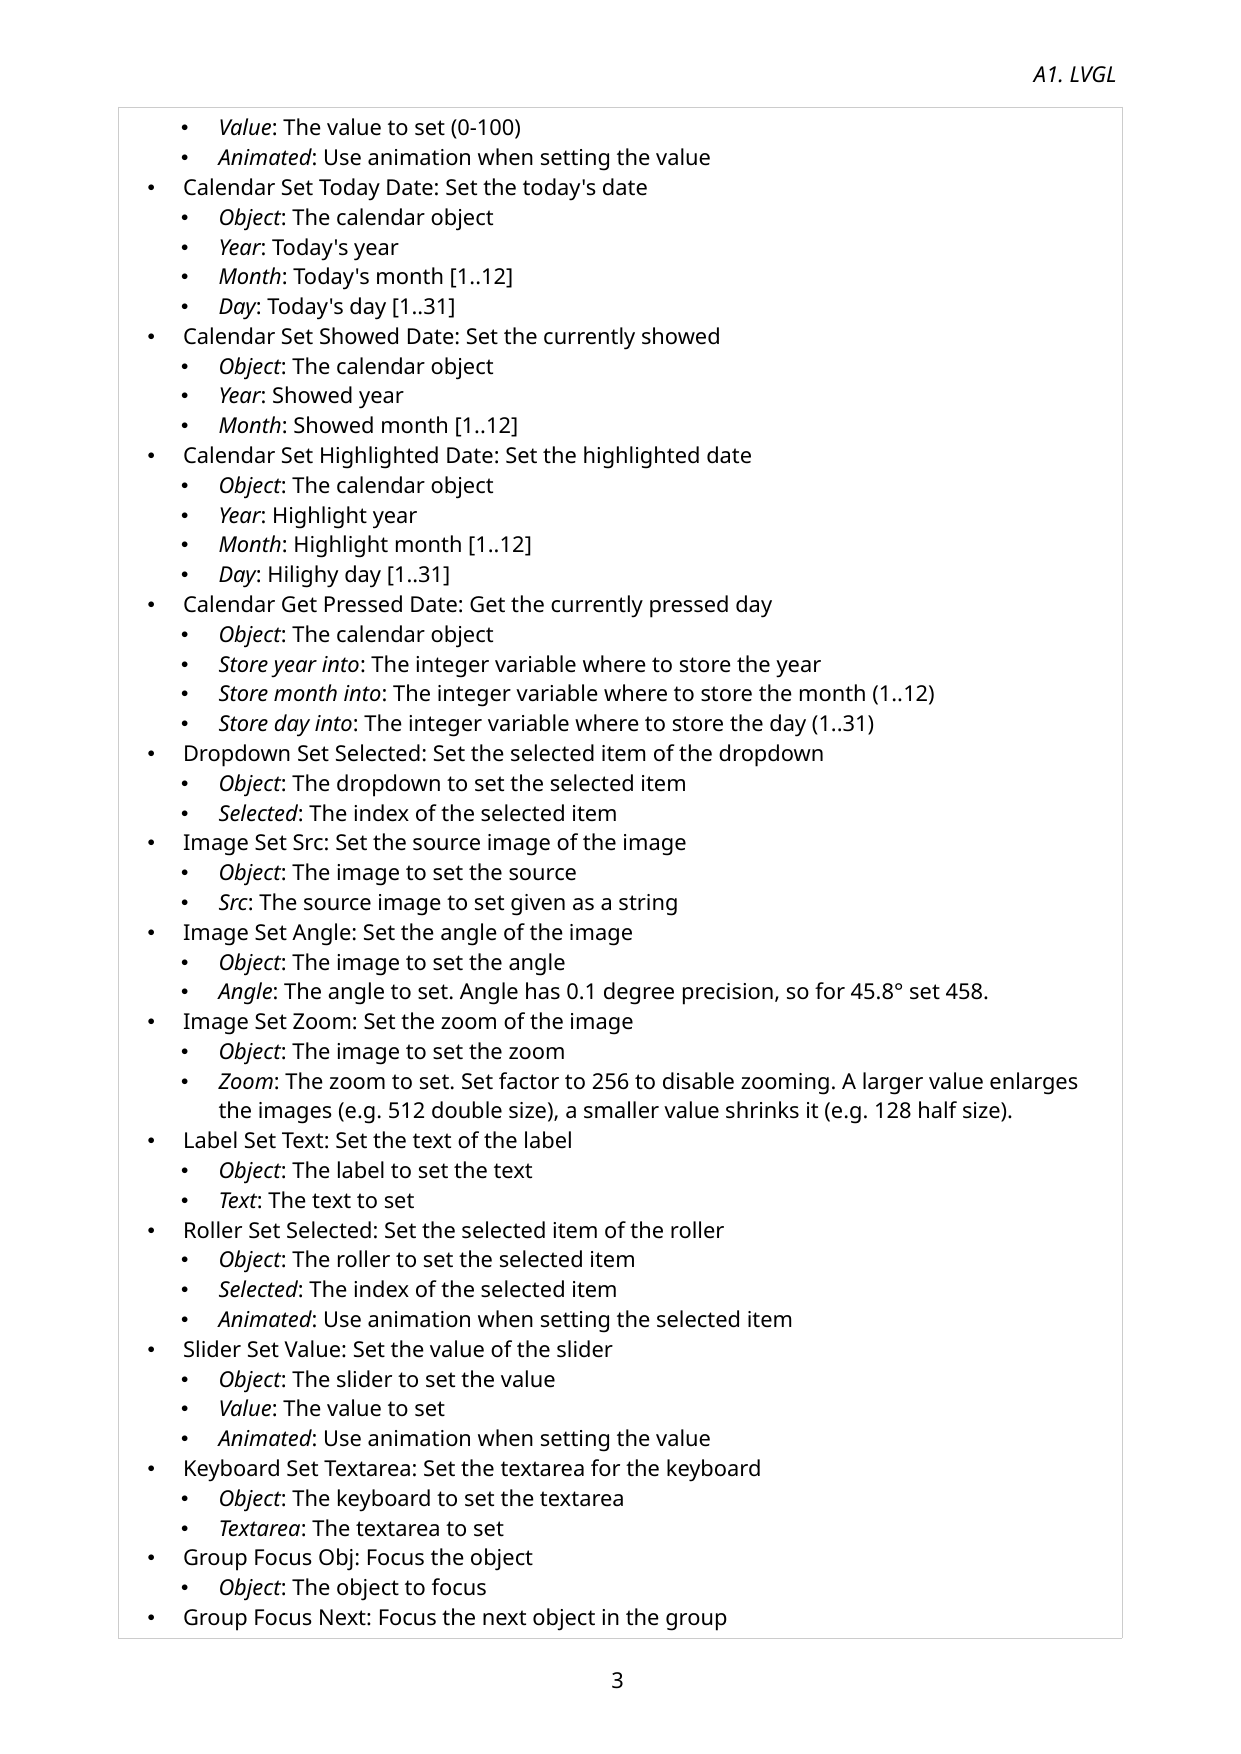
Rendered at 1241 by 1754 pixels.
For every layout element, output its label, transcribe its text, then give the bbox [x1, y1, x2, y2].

table_cell Actions Array List of actions to be executed. The following actions are available: Change Screen: Change the screen to the specified screen Screen: The screen to change to Fade mode: Selection of animation when moving from the previous page to a new page Speed: Animation duration in milliseconds Delay: Delay in milliseconds before the animation starts. Use stack: Put active screen on the stack. Change to Previous Screen: Change to the previous screen Fade mode: Selection of animation when moving from the previous page to a new page Speed: Animation duration in milliseconds Delay: Delay in milliseconds before the animation starts. Create Screen: Create the screen ("Screens lifetime support" should be enabled in Settings - Build)" Screen: The screen to create Delete Screen: Delete the screen ("Screens lifetime support" should be enabled in Settings - Build)" Screen: The screen to delete Is Screen Created: Check if screen is created ("Screens lifetime support" should be enabled in Settings - Build)" Screen: The screen Store result into: The boolean variable where to store the screen status Obj Set X: Set the x coordinate of the object Object: The object to set the x coordinate X: The x coordinate to set Obj Get X: Get the x coordinate of the object Object: The object to get the x coordinate Store result into: The variable to store the x coordinate Obj Set Y: Set the y coordinate of the object Object: The object to set the y coordinate Y: The y coordinate to set Obj Get Y: Get the y coordinate of the object Object: The object to get the y coordinate Store result into: The variable to store the y coordinate Obj Set Width: Set the width of the object Object: The object to set the width Width: The width to set Obj Get Width: Get the width of the object Object: The object to get the width Store result into: The variable to store the width Obj Set Height: Set the height of the object Object: The object to set the height Height: The height to set Obj Get Height: Get the height of the object Object: The object to get the height Store result into: The variable to store the height Obj Set Style Opa: Set the opacity of the object Object: The object to set the opacity Opacity: The opacity to set (0-255) Obj Get Style Opa: Get the opacity of the object Object: The object to get the opacity Store result into: The variable to store the opacity Obj Add Style: Add a style to the object Object: The object to add the style Style: The style to add Obj Remove Style: Remove a style from the object Object: The object to remove the style Style: The style to remove Obj Set Flag Hidden: Set the hidden flag of the object Object: The object to set the hidden flag Hidden: The hidden flag value Obj Add Flag: Add a flag to the object Object: The object to add the flag Flag: The flag to add Obj Clear Flag: Clear a flag from the object Object: The object to clear the flag Flag: The flag to clear Obj Has Flag: Check if the object has the specified flag Object: The object to check the flag Flag: The flag to check Store result into: The variable to store the result Obj Set State Checked: Set the checked state of the object Object: The object to set the checked state Checked: The checked state to set Obj Set State Disabled: Set the disabled state of the object Object: The object to set the disabled state Disabled: The disabled state to set Obj Add State: Add a state to the object Object: The object to add the state State: The state to add Obj Clear State: Clear a state from the object Object: The object to clear the state State: The state to clear Obj Has State: Check if the object has the specified state Object: The object to check the state State: The state to check Store result into: The variable to store the result Arc Set Value: Set the value of the arc Object: The arc to set the value Value: The value to set Bar Set Value: Set the value of the bar Object: The bar to set the value Value: The value to set (0-100) Animated: Use animation when setting the value Calendar Set Today Date: Set the today's date Object: The calendar object Year: Today's year Month: Today's month [1..12] Day: Today's day [1..31] Calendar Set Showed Date: Set the currently showed Object: The calendar object Year: Showed year Month: Showed month [1..12] Calendar Set Highlighted Date: Set the highlighted date Object: The calendar object Year: Highlight year Month: Highlight month [1..12] Day: Hilighy day [1..31] Calendar Get Pressed Date: Get the currently pressed day Object: The calendar object Store year into: The integer variable where to store the year Store month into: The integer variable where to store the month (1..12) Store day into: The integer variable where to store the day (1..31) Dropdown Set Selected: Set the selected item of the dropdown Object: The dropdown to set the selected item Selected: The index of the selected item Image Set Src: Set the source image of the image Object: The image to set the source Src: The source image to set given as a string Image Set Angle: Set the angle of the image Object: The image to set the angle Angle: The angle to set. Angle has 0.1 degree precision, so for 45.8° set 458. Image Set Zoom: Set the zoom of the image Object: The image to set the zoom Zoom: The zoom to set. Set factor to 256 to disable zooming. A larger value enlarges the images (e.g. 512 double size), a smaller value shrinks it (e.g. 128 half size). Label Set Text: Set the text of the label Object: The label to set the text Text: The text to set Roller Set Selected: Set the selected item of the roller Object: The roller to set the selected item Selected: The index of the selected item Animated: Use animation when setting the selected item Slider Set Value: Set the value of the slider Object: The slider to set the value Value: The value to set Animated: Use animation when setting the value Keyboard Set Textarea: Set the textarea for the keyboard Object: The keyboard to set the textarea Textarea: The textarea to set Group Focus Obj: Focus the object Object: The object to focus Group Focus Next: Focus the next object in the group Group: The group to focus the next object Group Focus Prev: Focus the previous object in the group Group: The group to focus the previous object Group Get Focused: Get the focused object in the group Group: The group to get the focused object Store result into: The variable to store the focused object Group Focus Freeze: Do not let to change the focus from the current object Group: The group to freeze/unfreeze the focus Enabled: true: freeze, false: release freezing (normal mode) Group Set Wrap: Set whether focus next/prev will allow wrapping from first->last or last->first object. Group: The group to set the wrap Enabled: true: wrap, false: no wrap Group Set Editing: Manually set the current mode (edit or navigate). Group: The group to set the editing mode Enabled: true: edit mode, false: navigate mode Anim X: Animate the x coordinate of the object Object: The object to animate Start: The start value of the animation End: The end value of the animation Delay: Delay in milliseconds before the animation starts Time: Animation duration in milliseconds Relative: Determines whether Start and End values are relative to the current value or are absolute values. Instant: If checked apply the start value immediately, otherwise apply the start value after a delay when the animation really starts Path: The animation path Anim Y: Animate the y coordinate of the object Object: The object to animate Start: The start value of the animation End: The end value of the animation Delay: Delay in milliseconds before the animation starts Time: Animation duration in milliseconds Relative: Determines whether Start and End values are relative to the current value or are absolute values. Instant: If checked apply the start value immediately, otherwise apply the start value after a delay when the animation really starts Path: The animation path Anim Width: Animate the width of the object Object: The object to animate Start: The start value of the animation End: The end value of the animation Delay: Delay in milliseconds before the animation starts Time: Animation duration in milliseconds Relative: Determines whether Start and End values are relative to the current value or are absolute values. Instant: If checked apply the start value immediately, otherwise apply the start value after a delay when the animation really starts Path: The animation path Anim Height: Animate the height of the object Object: The object to animate Start: The start value of the animation End: The end value of the animation Delay: Delay in milliseconds before the animation starts Time: Animation duration in milliseconds Relative: Determines whether Start and End values are relative to the current value or are absolute values. Instant: If checked apply the start value immediately, otherwise apply the start value after a delay when the animation really starts Path: The animation path Anim Opacity: Animate the opacity of the object Object: The object to animate Start: The start value of the animation End: The end value of the animation Delay: Delay in milliseconds before the animation starts Time: Animation duration in milliseconds Relative: Determines whether Start and End values are relative to the current value or are absolute values. Instant: If checked apply the start value immediately, otherwise apply the start value after a delay when the animation really starts Path: The animation path Anim Image Zoom: Animate the zoom of the image Object: The object to animate Start: The start value of the animation End: The end value of the animation Delay: Delay in milliseconds before the animation starts Time: Animation duration in milliseconds Relative: Determines whether Start and End values are relative to the current value or are absolute values. Instant: If checked apply the start value immediately, otherwise apply the start value after a delay when the animation really starts Path: The animation path Anim Image Angle: Animate the angle of the image Object: The object to animate Start: The start value of the animation End: The end value of the animation Delay: Delay in milliseconds before the animation starts Time: Animation duration in milliseconds Relative: Determines whether Start and End values are relative to the current value or are absolute values. Instant: If checked apply the start value immediately, otherwise apply the start value after a delay when the animation really starts Path: The animation path [119, 108, 1122, 1637]
